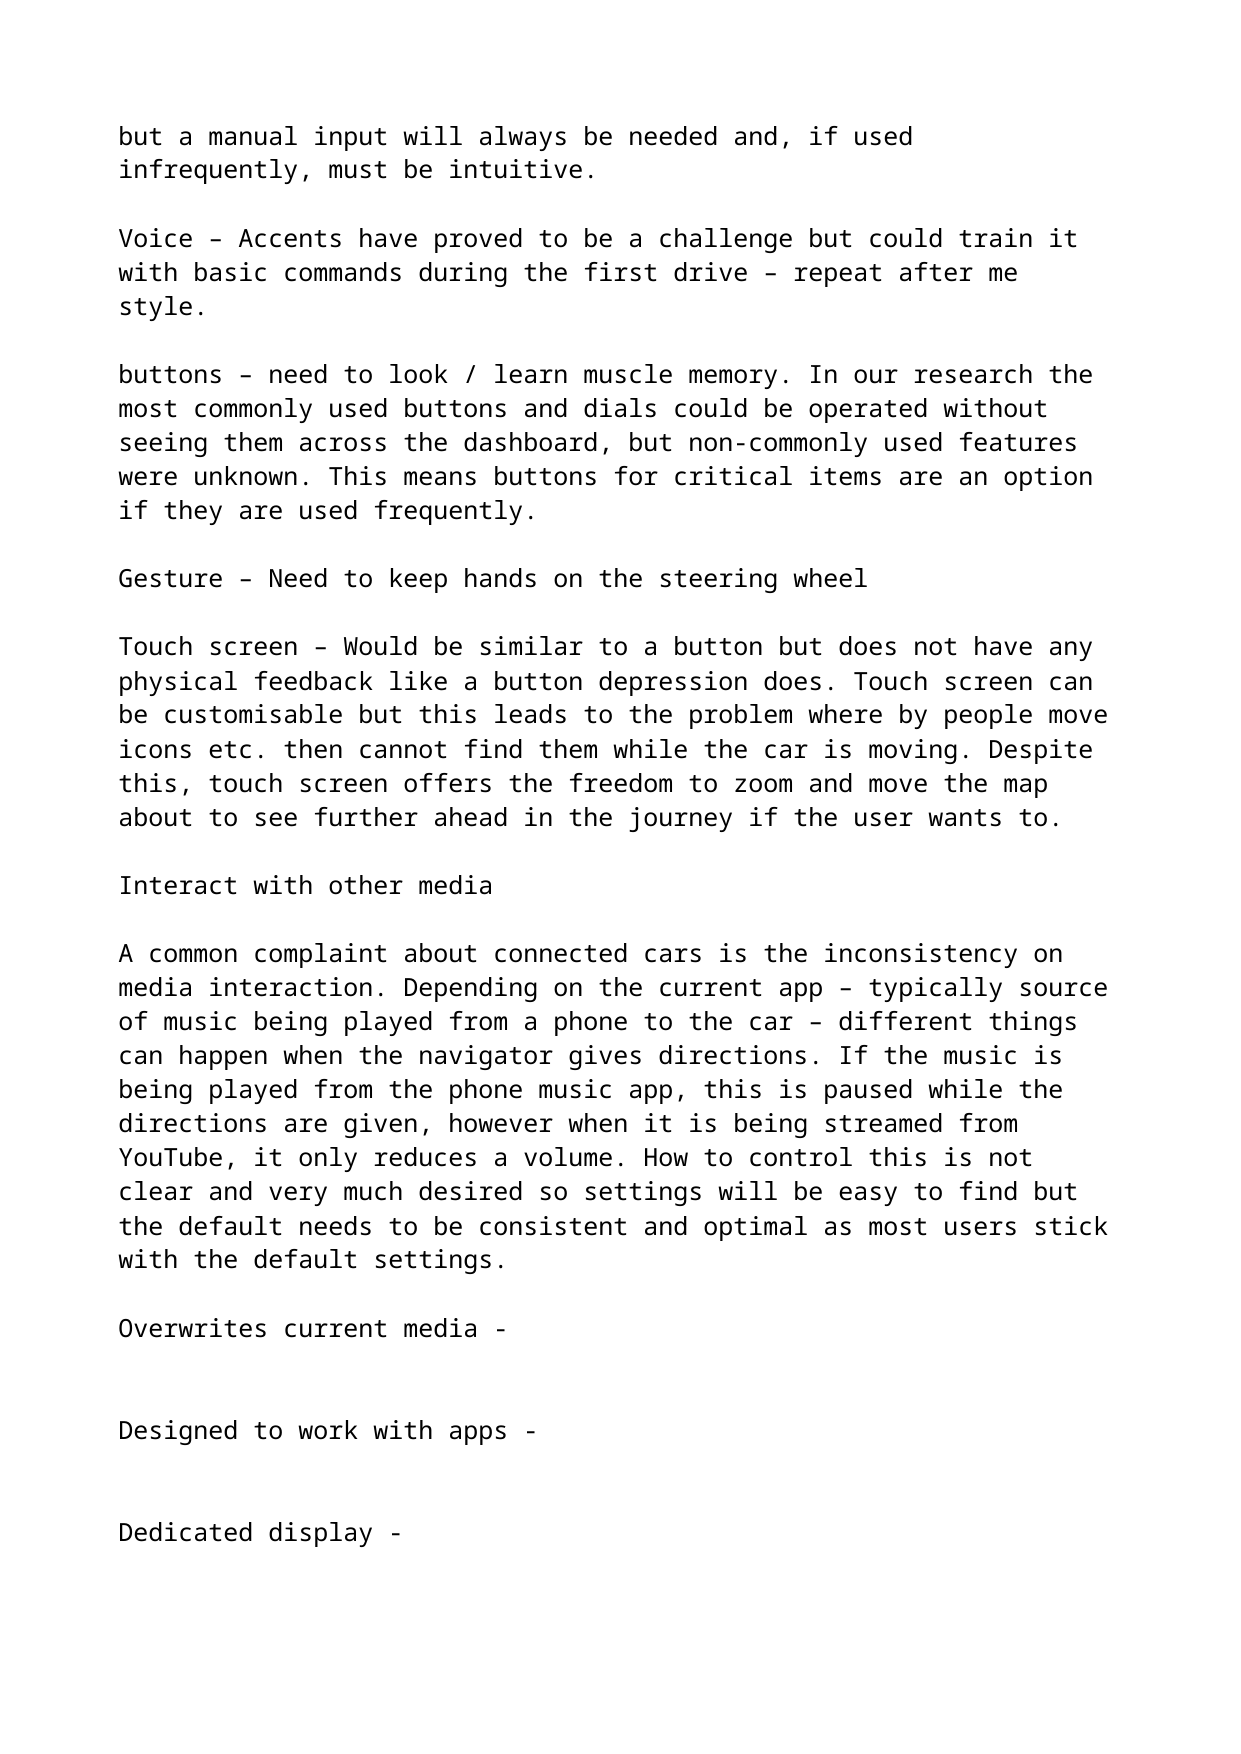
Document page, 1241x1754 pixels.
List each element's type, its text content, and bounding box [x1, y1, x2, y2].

text A common complaint about connected cars is the inconsistency on media interaction. Depending on the current app – typically source of music being played from a phone to the car – different things can happen when the navigator gives directions. If the music is being played from the phone music app, this is paused while the directions are given, however when it is being streamed from YouTube, it only reduces a volume. How to control this is not clear and very much desired so settings will be easy to find but the default needs to be consistent and optimal as most users stick with the default settings. [118, 936, 1122, 1276]
text buttons – need to look / learn muscle memory. In our research the most commonly used buttons and dials could be operated without seeing them across the dashboard, but non-commonly used features were unknown. This means buttons for critical items are an option if they are used frequently. [118, 357, 1122, 527]
text Touch screen – Would be similar to a button but does not have any physical feedback like a button depression does. Touch screen can be customisable but this leads to the problem where by people move icons etc. then cannot find them while the car is moving. Despite this, touch screen offers the freedom to zoom and move the map about to see further ahead in the journey if the user wants to. [118, 629, 1122, 833]
text but a manual input will always be needed and, if used infrequently, must be intuitive. [118, 118, 1122, 186]
text Voice – Accents have proved to be a challenge but could train it with basic commands during the first drive – repeat after me style. [118, 220, 1122, 322]
text Designed to work with apps - [118, 1412, 1122, 1447]
text Gesture – Need to keep hands on the steering wheel [118, 561, 1122, 595]
text Overwrites current media - [118, 1310, 1122, 1344]
text Interact with other media [118, 867, 1122, 902]
text Dedicated display - [118, 1515, 1122, 1549]
